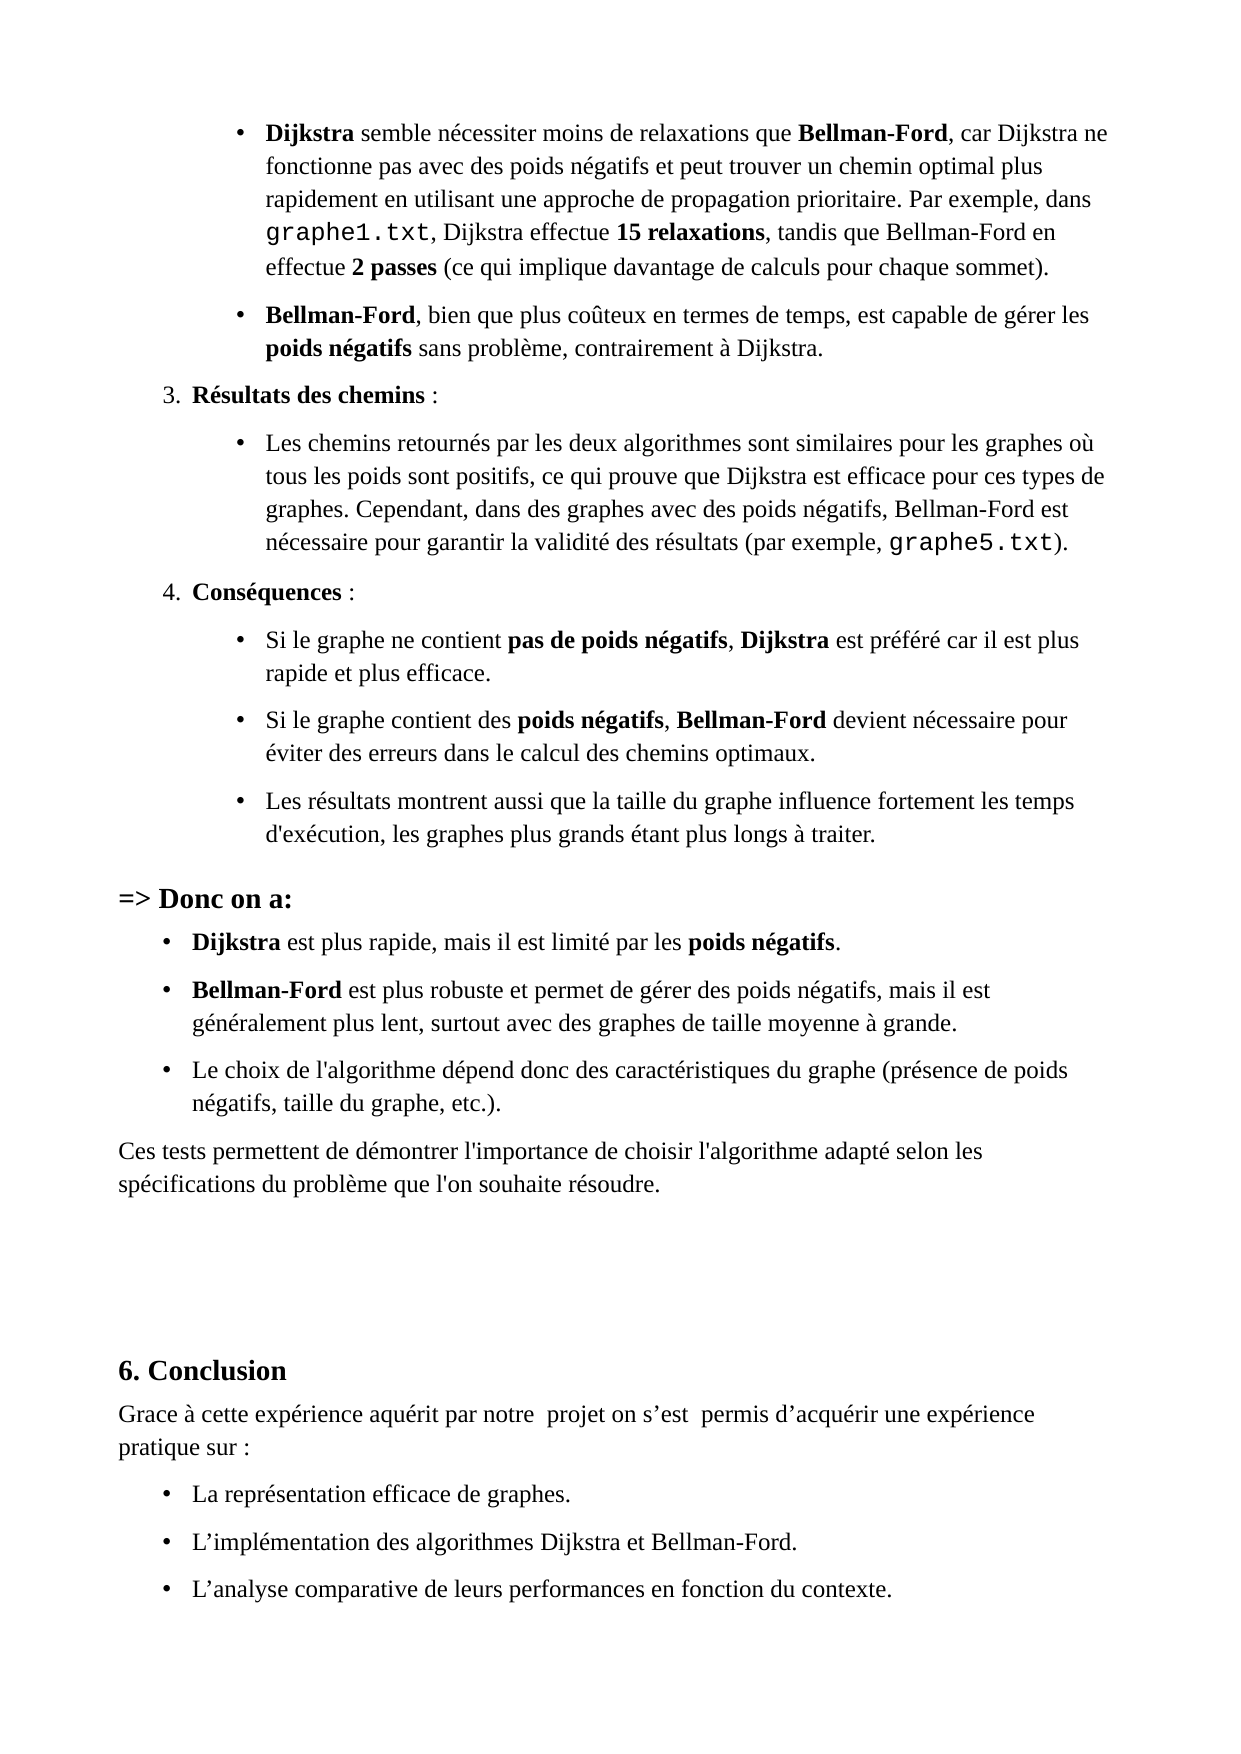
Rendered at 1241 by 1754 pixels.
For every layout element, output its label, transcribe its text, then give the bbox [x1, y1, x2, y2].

subtitle 6. Conclusion [118, 1353, 1122, 1386]
list La représentation efficace de graphes. [162, 1479, 1122, 1508]
text Ces tests permettent de démontrer l'importance de choisir l'algorithme adapté selon les spécifications du problème que l'on souhaite résoudre. [118, 1136, 1122, 1198]
subtitle => Donc on a: [118, 881, 1122, 915]
list Dijkstra semble nécessiter moins de relaxations que Bellman-Ford, car Dijkstra ne fonctionne pas avec des poids négatifs et peut trouver un chemin optimal plus rapidement en utilisant une approche de propagation prioritaire. Par exemple, dans graphe1.txt, Dijkstra effectue 15 relaxations, tandis que Bellman-Ford en effectue 2 passes (ce qui implique davantage de calculs pour chaque sommet). [236, 118, 1122, 281]
list Dijkstra est plus rapide, mais il est limité par les poids négatifs. [162, 927, 1122, 956]
list L’analyse comparative de leurs performances en fonction du contexte. [162, 1574, 1122, 1603]
list Le choix de l'algorithme dépend donc des caractéristiques du graphe (présence de poids négatifs, taille du graphe, etc.). [162, 1056, 1122, 1117]
list L’implémentation des algorithmes Dijkstra et Bellman-Ford. [162, 1527, 1122, 1556]
text Grace à cette expérience aquérit par notre projet on s’est permis d’acquérir une expérience pratique sur : [118, 1399, 1122, 1460]
list Les résultats montrent aussi que la taille du graphe influence fortement les temps d'exécution, les graphes plus grands étant plus longs à traiter. [236, 786, 1122, 848]
list Résultats des chemins : [162, 381, 1122, 409]
list Les chemins retournés par les deux algorithmes sont similaires pour les graphes où tous les poids sont positifs, ce qui prouve que Dijkstra est efficace pour ces types de graphes. Cependant, dans des graphes avec des poids négatifs, Bellman-Ford est nécessaire pour garantir la validité des résultats (par exemple, graphe5.txt). [236, 428, 1122, 558]
list Si le graphe contient des poids négatifs, Bellman-Ford devient nécessaire pour éviter des erreurs dans le calcul des chemins optimaux. [236, 705, 1122, 767]
list Conséquences : [162, 577, 1122, 606]
list Bellman-Ford est plus robuste et permet de gérer des poids négatifs, mais il est généralement plus lent, surtout avec des graphes de taille moyenne à grande. [162, 975, 1122, 1037]
list Si le graphe ne contient pas de poids négatifs, Dijkstra est préféré car il est plus rapide et plus efficace. [236, 625, 1122, 687]
list Bellman-Ford, bien que plus coûteux en termes de temps, est capable de gérer les poids négatifs sans problème, contrairement à Dijkstra. [236, 300, 1122, 362]
